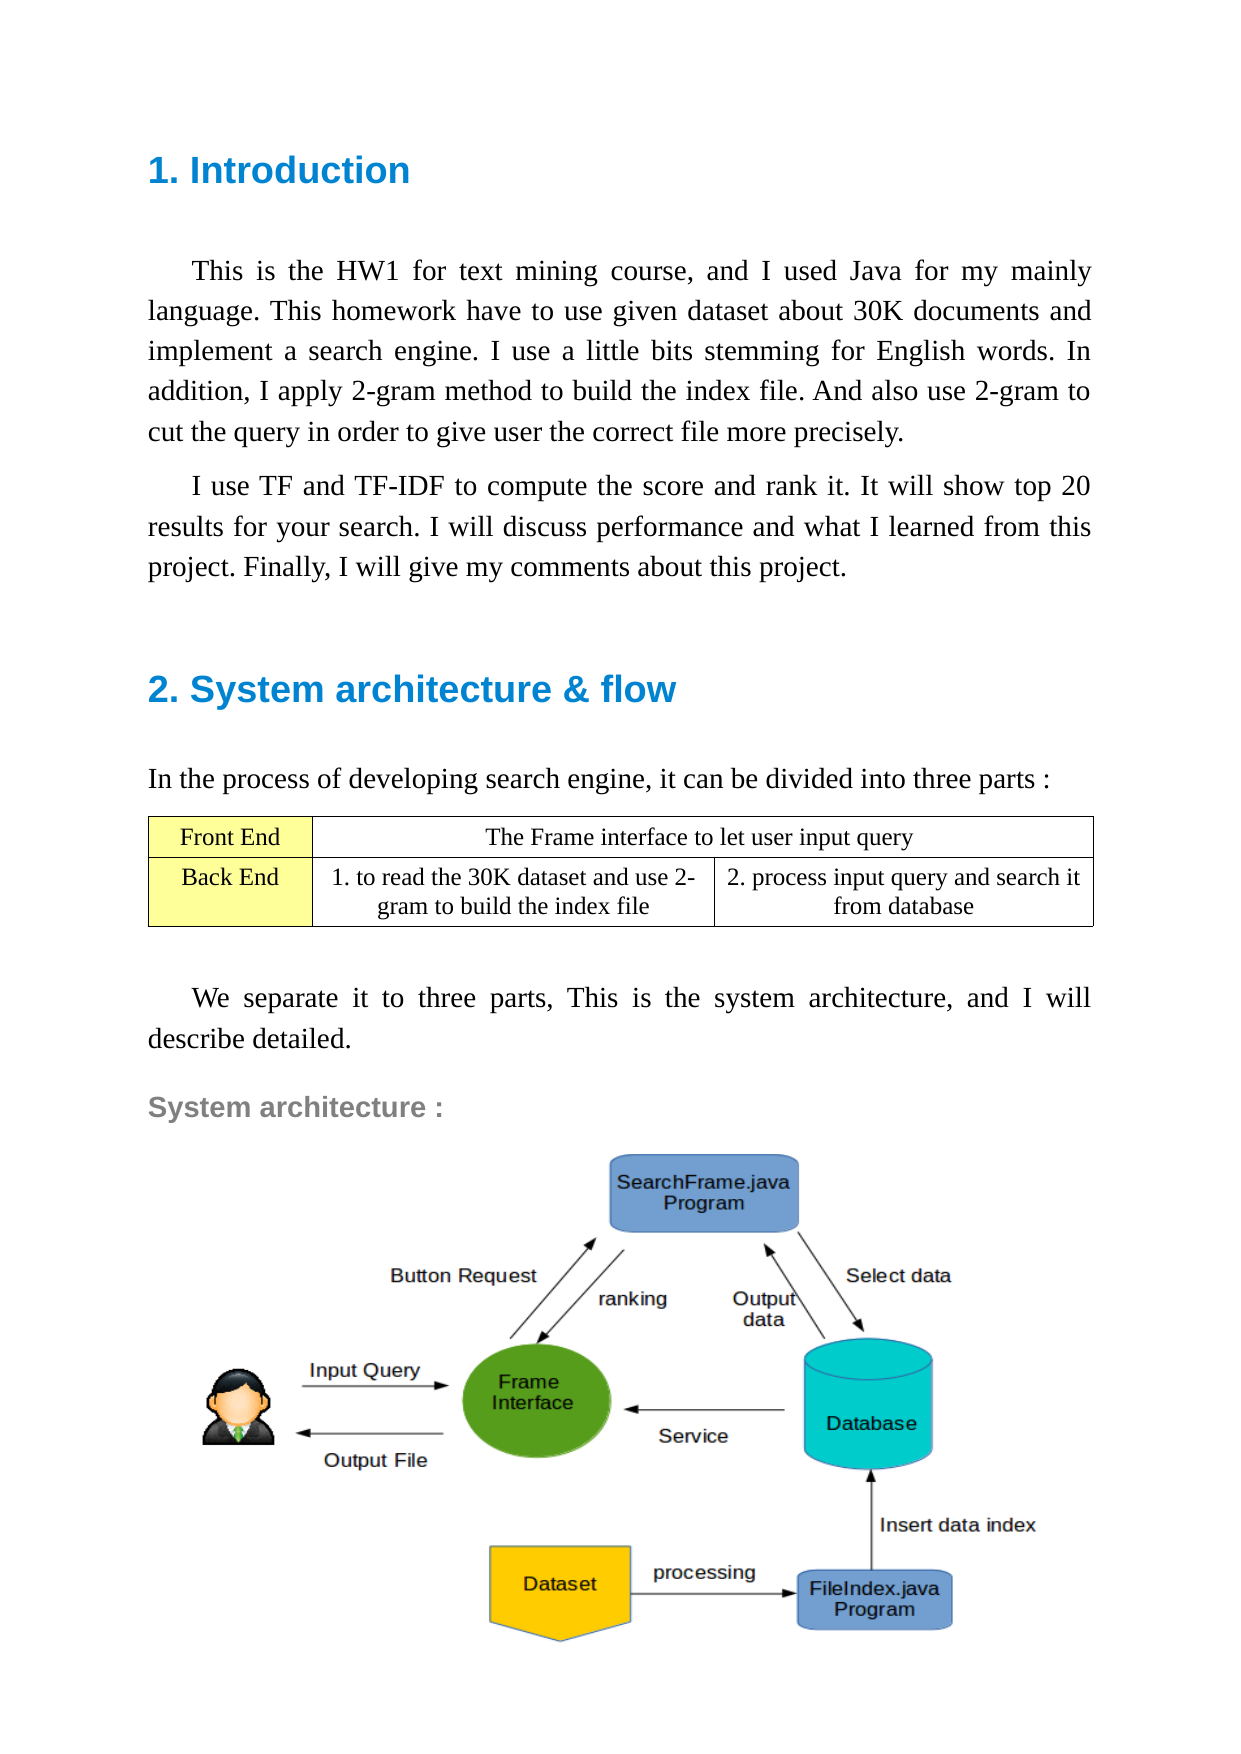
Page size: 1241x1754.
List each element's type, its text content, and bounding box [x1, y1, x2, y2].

table_cell 1. to read the 30K dataset and use 2-gram to build the index file [313, 858, 714, 926]
table_header The Frame interface to let user input query [313, 817, 1093, 857]
subtitle 1. Introduction [148, 148, 1093, 191]
table_cell 2. process input query and search it from database [715, 858, 1093, 926]
picture [195, 1138, 1053, 1654]
subtitle System architecture : [148, 1090, 1093, 1124]
subtitle 2. System architecture & flow [148, 667, 1093, 711]
text This is the HW1 for text mining course, and I used Java for my mainly language. This homework have to use given dataset about 30K documents and implement a search engine. I use a little bits stemming for English words. In addition, I apply 2-gram method to build the index file. And also use 2-gram to cut the query in order to give user the correct file more precisely. [148, 253, 1093, 447]
table_cell Back End [149, 858, 312, 926]
text I use TF and TF-IDF to compute the score and rank it. It will show top 20 results for your search. I will discuss performance and what I learned from this project. Finally, I will give my comments about this project. [148, 468, 1093, 582]
text In the process of developing search engine, it can be divided into three parts : [148, 761, 1093, 795]
text We separate it to three parts, This is the system architecture, and I will describe detailed. [148, 981, 1093, 1054]
table_header Front End [149, 817, 312, 857]
